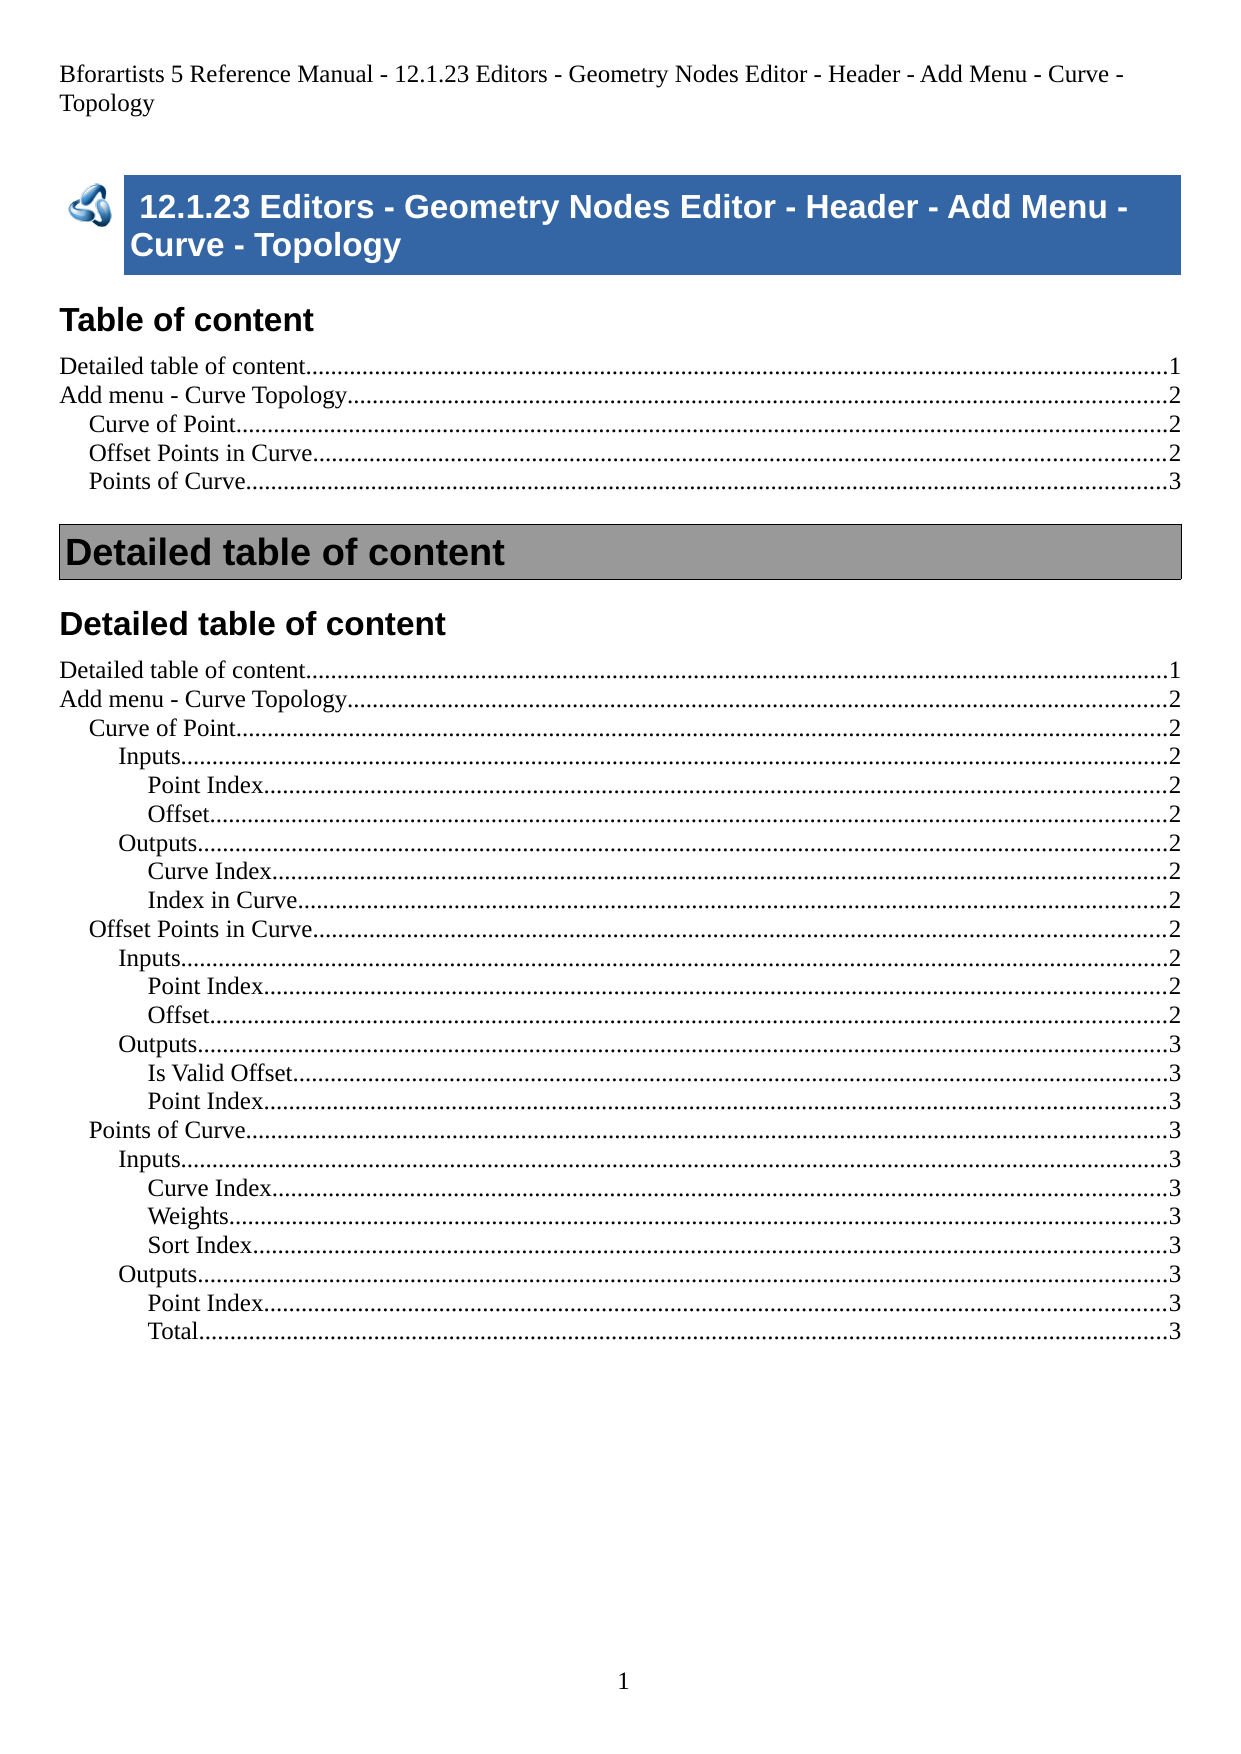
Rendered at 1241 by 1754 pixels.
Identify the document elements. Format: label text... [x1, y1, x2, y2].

text Add menu - Curve Topology 2 [59, 380, 1181, 409]
text Total 3 [147, 1316, 1181, 1345]
text Offset 2 [147, 799, 1181, 828]
subtitle Table of content [59, 300, 1181, 339]
text Point Index 2 [147, 971, 1181, 1000]
text Curve Index 3 [147, 1173, 1181, 1201]
text Offset Points in Curve 2 [88, 914, 1181, 943]
text Detailed table of content 1 [59, 655, 1181, 684]
table_header 12.1.23 Editors - Geometry Nodes Editor - Header - Add Menu - Curve - Topology [124, 175, 1181, 275]
text Index in Curve 2 [147, 885, 1181, 914]
text Add menu - Curve Topology 2 [59, 684, 1181, 713]
text Offset Points in Curve 2 [88, 438, 1181, 466]
subtitle Detailed table of content [59, 604, 1181, 643]
text Curve of Point 2 [88, 713, 1181, 741]
text Outputs 3 [118, 1029, 1181, 1058]
text Weights 3 [147, 1201, 1181, 1230]
text Points of Curve 3 [88, 466, 1181, 495]
text Curve Index 2 [147, 856, 1181, 885]
text Curve of Point 2 [88, 409, 1181, 438]
text Point Index 3 [147, 1086, 1181, 1115]
text Inputs 3 [118, 1144, 1181, 1173]
text Point Index 2 [147, 770, 1181, 799]
text Points of Curve 3 [88, 1115, 1181, 1144]
text Outputs 2 [118, 828, 1181, 856]
text Detailed table of content 1 [59, 351, 1181, 380]
table_header [59, 175, 124, 275]
text Inputs 2 [118, 741, 1181, 770]
text Is Valid Offset 3 [147, 1058, 1181, 1086]
text Sort Index 3 [147, 1230, 1181, 1259]
text Outputs 3 [118, 1259, 1181, 1288]
text Inputs 2 [118, 943, 1181, 971]
text Point Index 3 [147, 1288, 1181, 1316]
table_header Detailed table of content [60, 525, 1181, 579]
text Offset 2 [147, 1000, 1181, 1029]
picture [65, 180, 114, 230]
